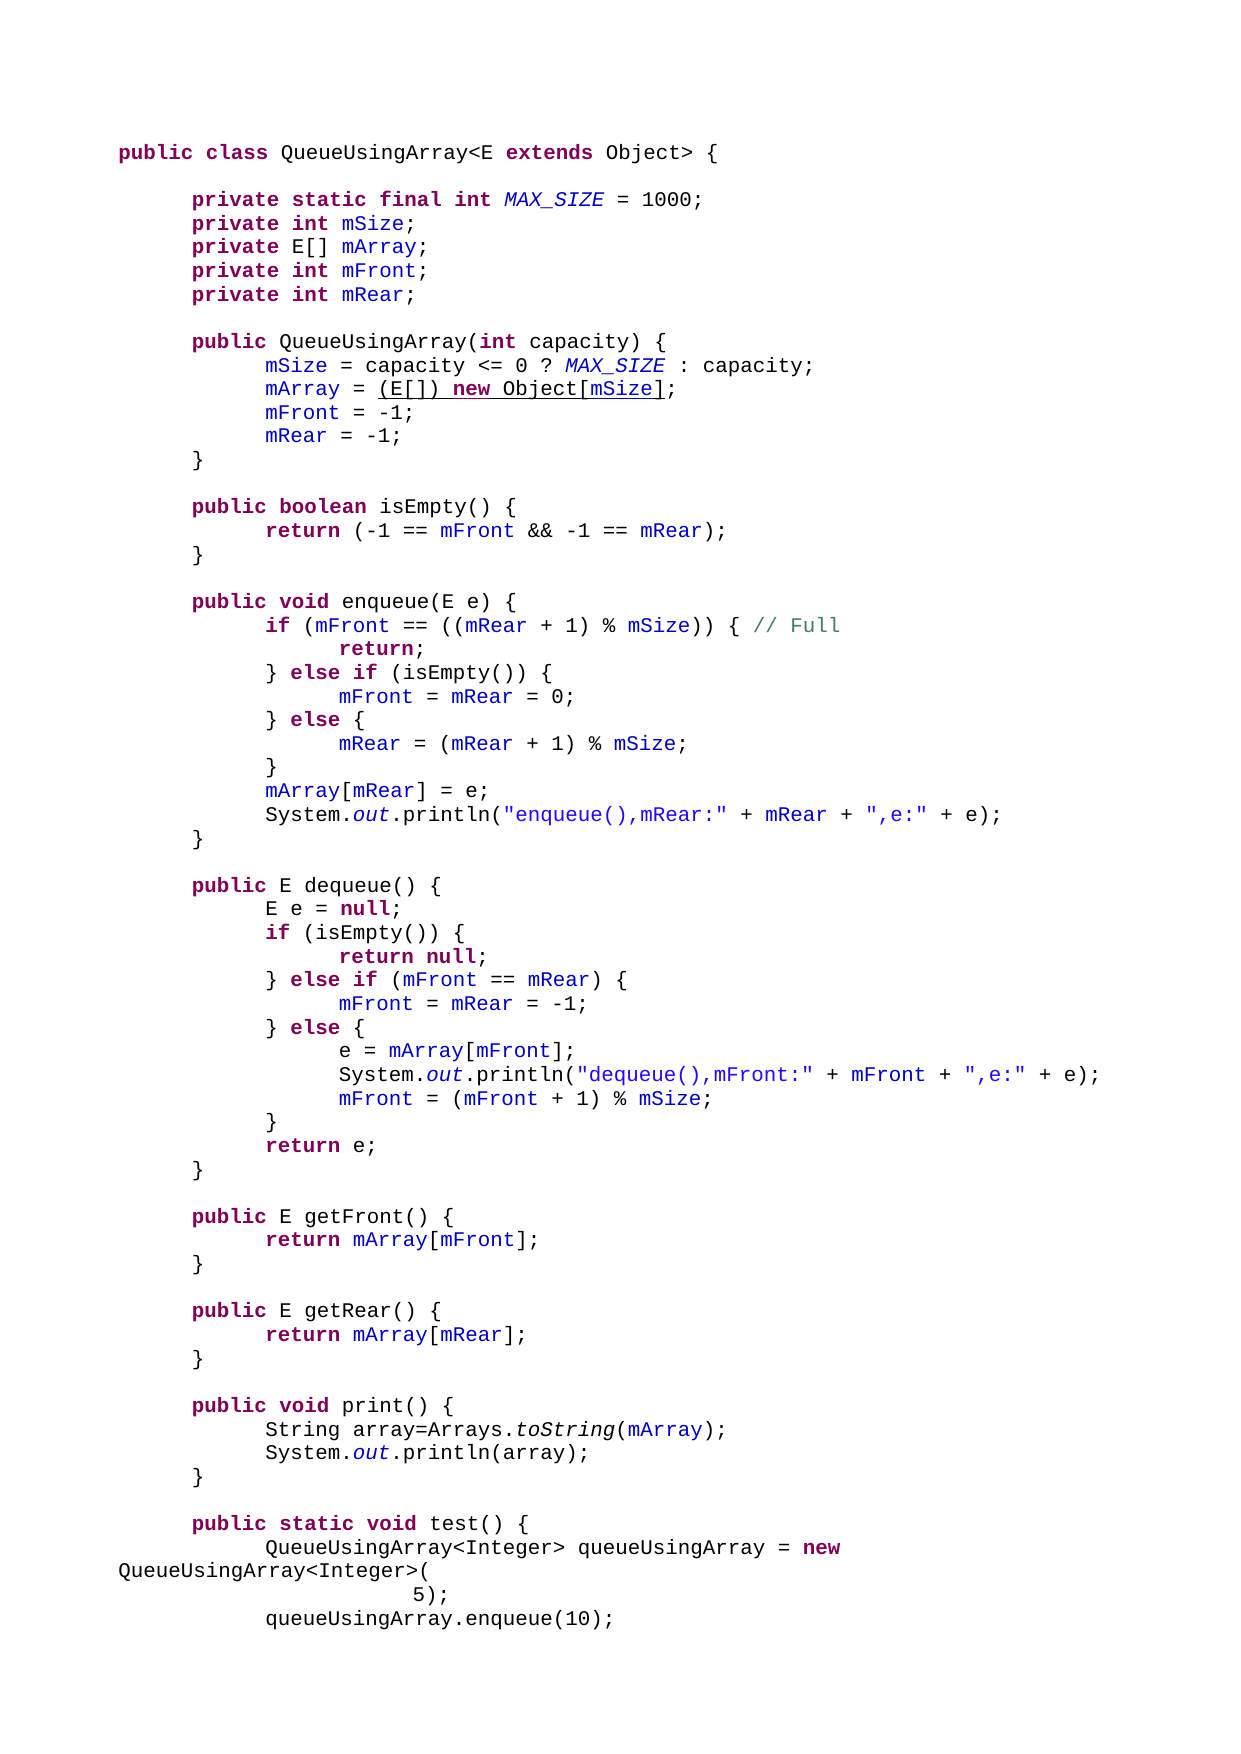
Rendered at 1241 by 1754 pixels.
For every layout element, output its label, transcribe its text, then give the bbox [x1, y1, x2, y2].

text if (isEmpty()) { [118, 922, 1122, 946]
text 5); [118, 1584, 1122, 1608]
text } [118, 827, 1122, 851]
text private static final int MAX_SIZE = 1000; [118, 189, 1122, 213]
text public void print() { [118, 1395, 1122, 1419]
text mSize = capacity <= 0 ? MAX_SIZE : capacity; [118, 354, 1122, 378]
text } [118, 1111, 1122, 1135]
text public void enqueue(E e) { [118, 591, 1122, 615]
text } [118, 1466, 1122, 1489]
text E e = null; [118, 898, 1122, 922]
text } [118, 757, 1122, 780]
text public E getRear() { [118, 1300, 1122, 1324]
text } [118, 449, 1122, 473]
text queueUsingArray.enqueue(10); [118, 1608, 1122, 1631]
text mArray = (E[]) new Object[mSize]; [118, 378, 1122, 402]
text QueueUsingArray<Integer> queueUsingArray = new QueueUsingArray<Integer>( [118, 1537, 1122, 1584]
text } else { [118, 709, 1122, 733]
text public QueueUsingArray(int capacity) { [118, 331, 1122, 354]
text } else if (isEmpty()) { [118, 662, 1122, 686]
text if (mFront == ((mRear + 1) % mSize)) { // Full [118, 615, 1122, 638]
text } else { [118, 1017, 1122, 1040]
text mFront = (mFront + 1) % mSize; [118, 1088, 1122, 1111]
text private int mFront; [118, 260, 1122, 284]
text mArray[mRear] = e; [118, 780, 1122, 804]
text public E dequeue() { [118, 875, 1122, 898]
text mRear = (mRear + 1) % mSize; [118, 733, 1122, 757]
text } [118, 1158, 1122, 1182]
text private int mRear; [118, 284, 1122, 307]
text return (-1 == mFront && -1 == mRear); [118, 520, 1122, 544]
text mFront = mRear = -1; [118, 993, 1122, 1017]
text } else if (mFront == mRear) { [118, 969, 1122, 993]
text return null; [118, 946, 1122, 969]
text public boolean isEmpty() { [118, 496, 1122, 520]
text return; [118, 638, 1122, 662]
text } [118, 1348, 1122, 1371]
text return mArray[mFront]; [118, 1229, 1122, 1253]
text return mArray[mRear]; [118, 1324, 1122, 1348]
text private E[] mArray; [118, 236, 1122, 260]
text System.out.println("dequeue(),mFront:" + mFront + ",e:" + e); [118, 1064, 1122, 1088]
text return e; [118, 1135, 1122, 1158]
text System.out.println("enqueue(),mRear:" + mRear + ",e:" + e); [118, 804, 1122, 827]
text System.out.println(array); [118, 1442, 1122, 1466]
text mFront = -1; [118, 402, 1122, 426]
text public static void test() { [118, 1513, 1122, 1537]
text private int mSize; [118, 213, 1122, 236]
text mFront = mRear = 0; [118, 686, 1122, 709]
text String array=Arrays.toString(mArray); [118, 1419, 1122, 1442]
text } [118, 1253, 1122, 1277]
text public E getFront() { [118, 1206, 1122, 1229]
text e = mArray[mFront]; [118, 1040, 1122, 1064]
text mRear = -1; [118, 426, 1122, 449]
text public class QueueUsingArray<E extends Object> { [118, 142, 1122, 165]
text } [118, 544, 1122, 567]
